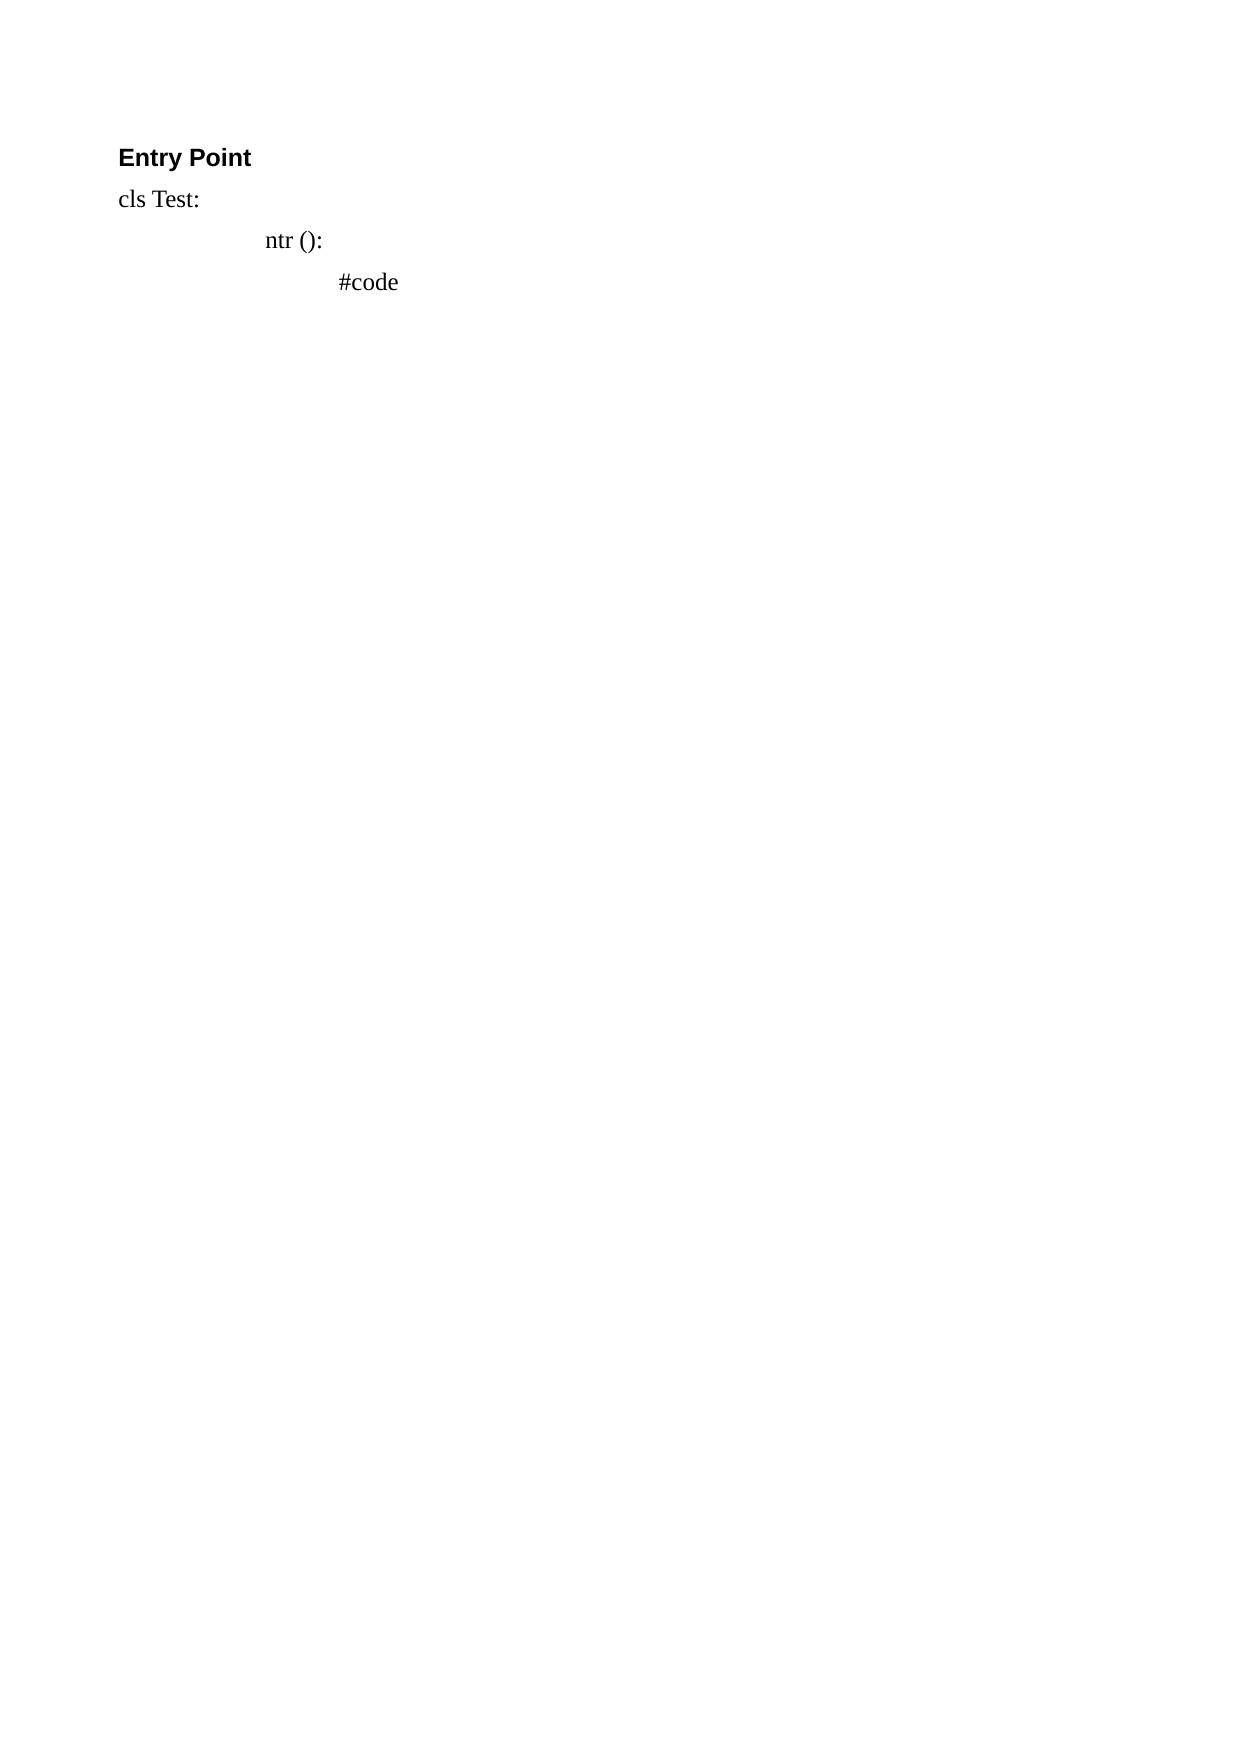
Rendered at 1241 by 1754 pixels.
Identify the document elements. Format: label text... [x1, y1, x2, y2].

text cls Test: [118, 184, 1122, 213]
text ntr (): [118, 226, 1122, 254]
subtitle Entry Point [118, 143, 1122, 172]
text #code [118, 267, 1122, 296]
